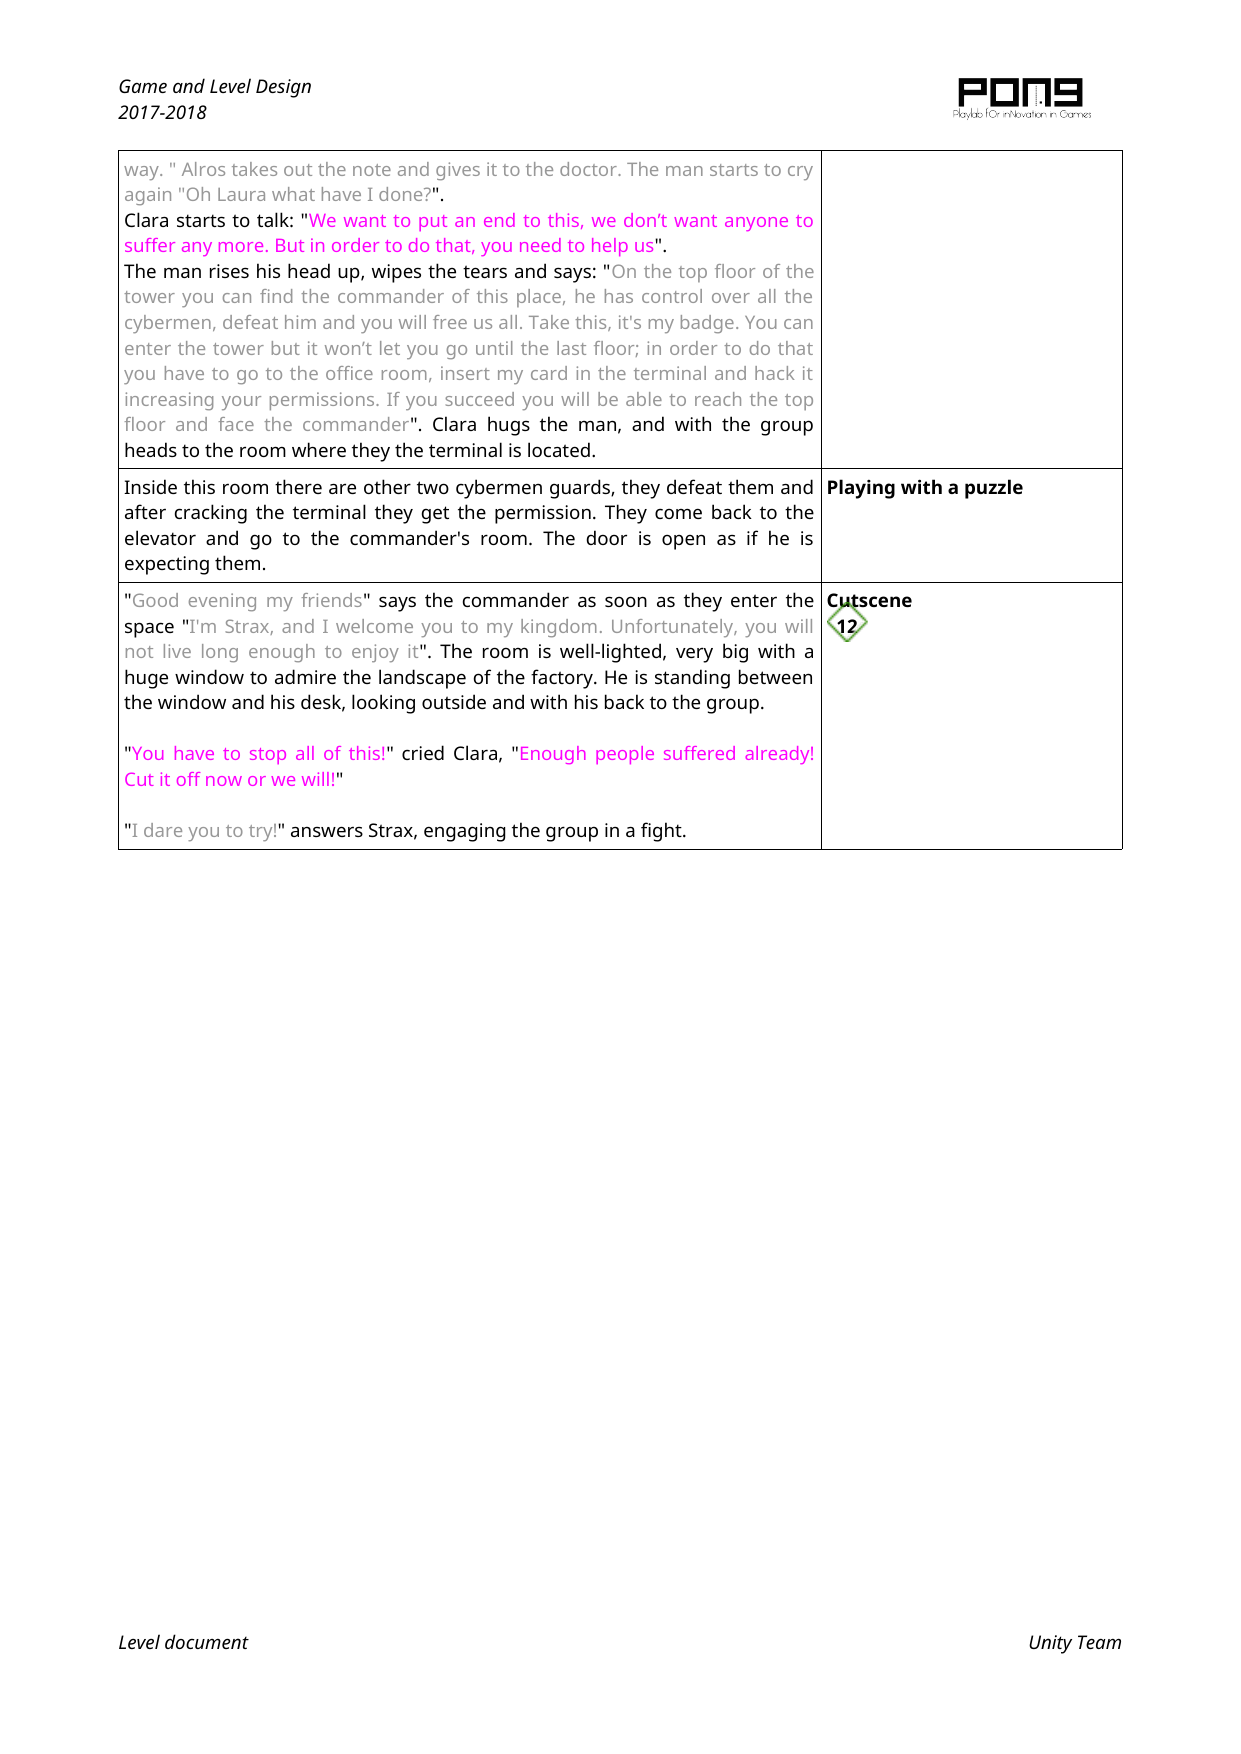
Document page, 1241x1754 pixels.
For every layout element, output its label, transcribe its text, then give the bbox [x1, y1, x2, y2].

picture [827, 602, 868, 642]
table_cell Inside this room there are other two cybermen guards, they defeat them and after cracking the terminal they get the permission. They come back to the elevator and go to the commander's room. The door is open as if he is expecting them. [119, 469, 821, 582]
table_cell Cutscene 12 [822, 583, 1122, 848]
table_cell "Good evening my friends" says the commander as soon as they enter the space "I'm Strax, and I welcome you to my kingdom. Unfortunately, you will not live long enough to enjoy it". The room is well-lighted, very big with a huge window to admire the landscape of the factory. He is standing between the window and his desk, looking outside and with his back to the group. "You have to stop all of this!" cried Clara, "Enough people suffered already! Cut it off now or we will!" "I dare you to try!" answers Strax, engaging the group in a fight. [119, 583, 821, 848]
picture [923, 73, 1122, 124]
table_cell way. " Alros takes out the note and gives it to the doctor. The man starts to cry again "Oh Laura what have I done?". Clara starts to talk: "We want to put an end to this, we don’t want anyone to suffer any more. But in order to do that, you need to help us". The man rises his head up, wipes the tears and says: "On the top floor of the tower you can find the commander of this place, he has control over all the cybermen, defeat him and you will free us all. Take this, it's my badge. You can enter the tower but it won’t let you go until the last floor; in order to do that you have to go to the office room, insert my card in the terminal and hack it increasing your permissions. If you succeed you will be able to reach the top floor and face the commander". Clara hugs the man, and with the group heads to the room where they the terminal is located. [119, 151, 821, 468]
table_cell Playing with a puzzle [822, 469, 1122, 582]
table_cell [822, 151, 1122, 468]
